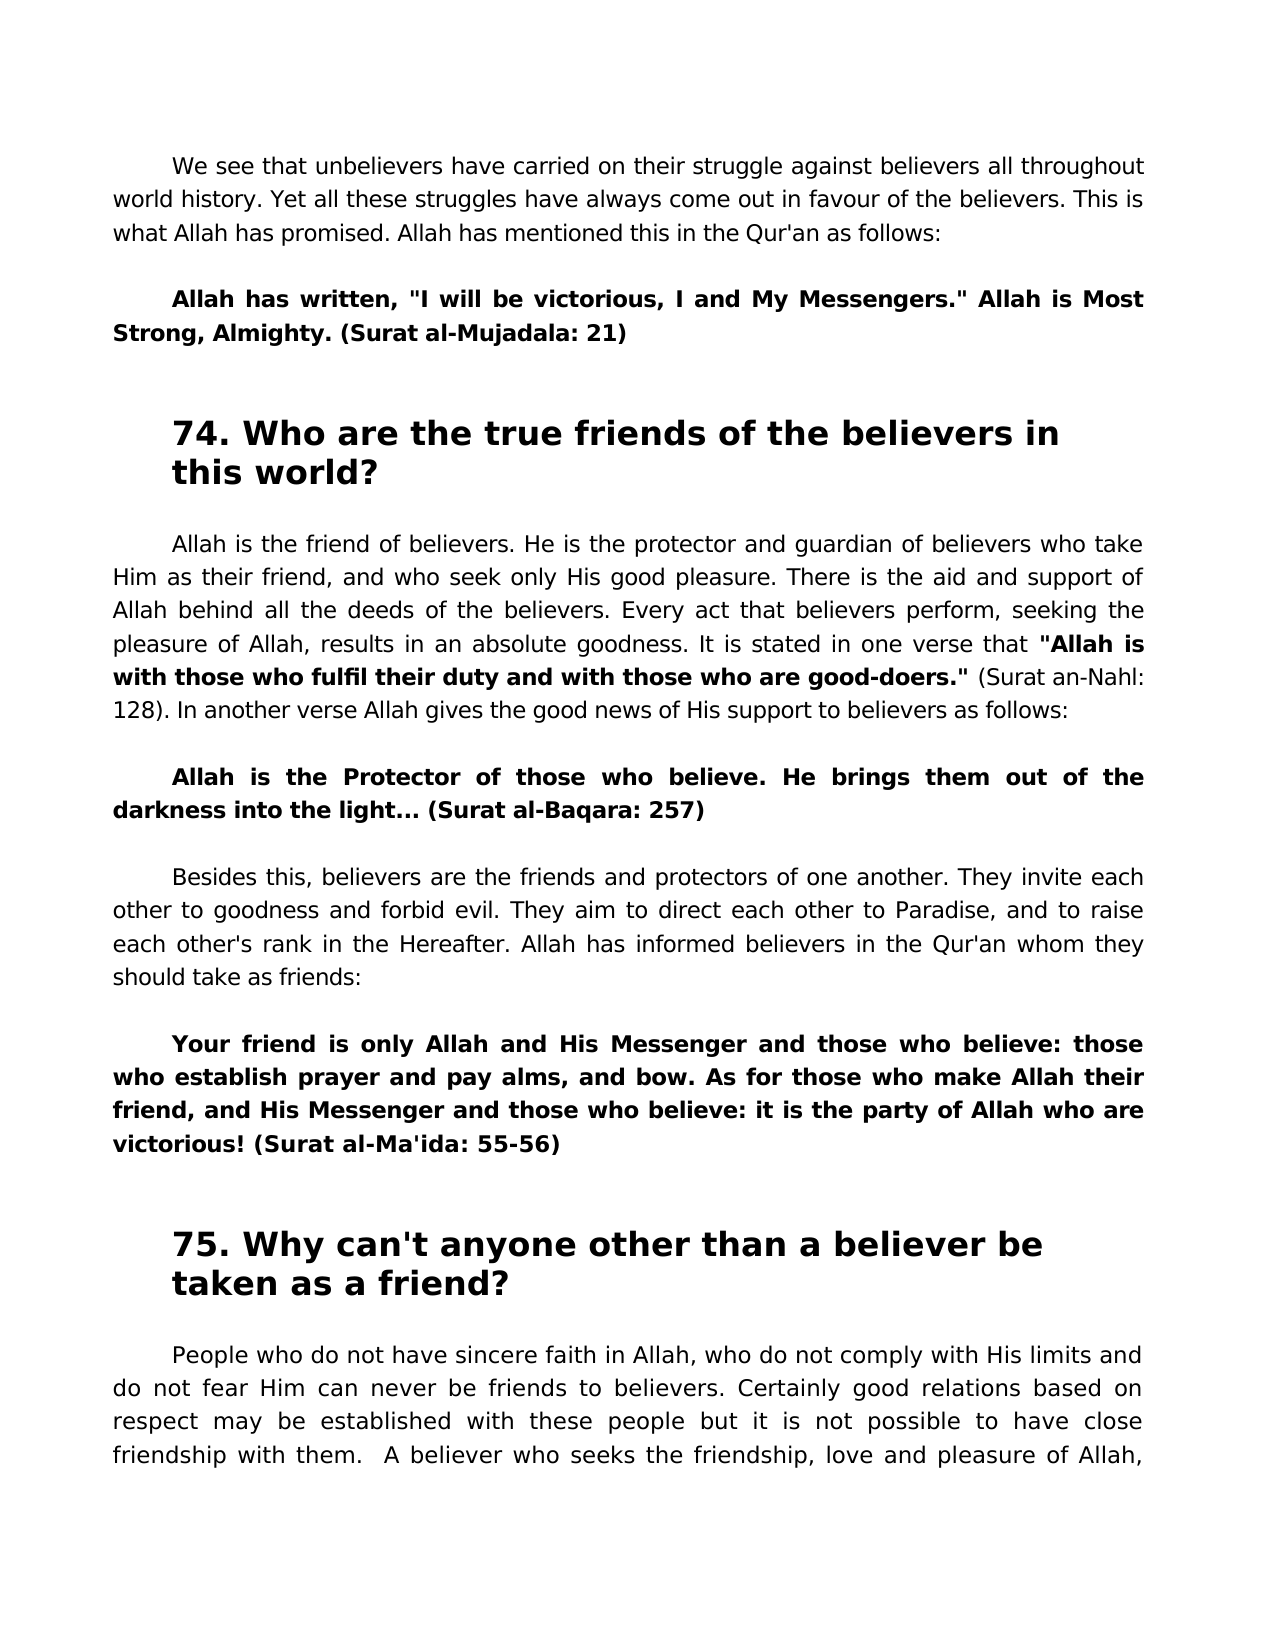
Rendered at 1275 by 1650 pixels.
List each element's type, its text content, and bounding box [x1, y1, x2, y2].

text People who do not have sincere faith in Allah, who do not comply with His limits and do not fear Him can never be friends to believers. Certainly good relations based on respect may be established with these people but it is not possible to have close friendship with them. A believer who seeks the friendship, love and pleasure of Allah, [112, 1336, 1145, 1470]
text We see that unbelievers have carried on their struggle against believers all throughout world history. Yet all these struggles have always come out in favour of the believers. This is what Allah has promised. Allah has mentioned this in the Qur'an as follows: [112, 148, 1145, 248]
text 75. Why can't anyone other than a believer be [112, 1225, 1145, 1264]
text Your friend is only Allah and His Messenger and those who believe: those who establish prayer and pay alms, and bow. As for those who make Allah their friend, and His Messenger and those who believe: it is the party of Allah who are victorious! (Surat al-Ma'ida: 55-56) [112, 1025, 1145, 1159]
text taken as a friend? [112, 1264, 1145, 1303]
text Besides this, believers are the friends and protectors of one another. They invite each other to goodness and forbid evil. They aim to direct each other to Paradise, and to raise each other's rank in the Hereafter. Allah has informed believers in the Qur'an whom they should take as friends: [112, 859, 1145, 992]
text this world? [112, 453, 1145, 492]
text 74. Who are the true friends of the believers in [112, 414, 1145, 453]
text Allah is the friend of believers. He is the protector and guardian of believers who take Him as their friend, and who seek only His good pleasure. There is the aid and support of Allah behind all the deeds of the believers. Every act that believers perform, seeking the pleasure of Allah, results in an absolute goodness. It is stated in one verse that "Allah is with those who fulfil their duty and with those who are good-doers." (Surat an-Nahl: 128). In another verse Allah gives the good news of His support to believers as follows: [112, 525, 1145, 725]
text Allah is the Protector of those who believe. He brings them out of the darkness into the light... (Surat al-Baqara: 257) [112, 759, 1145, 825]
text Allah has written, "I will be victorious, I and My Messengers." Allah is Most Strong, Almighty. (Surat al-Mujadala: 21) [112, 281, 1145, 348]
